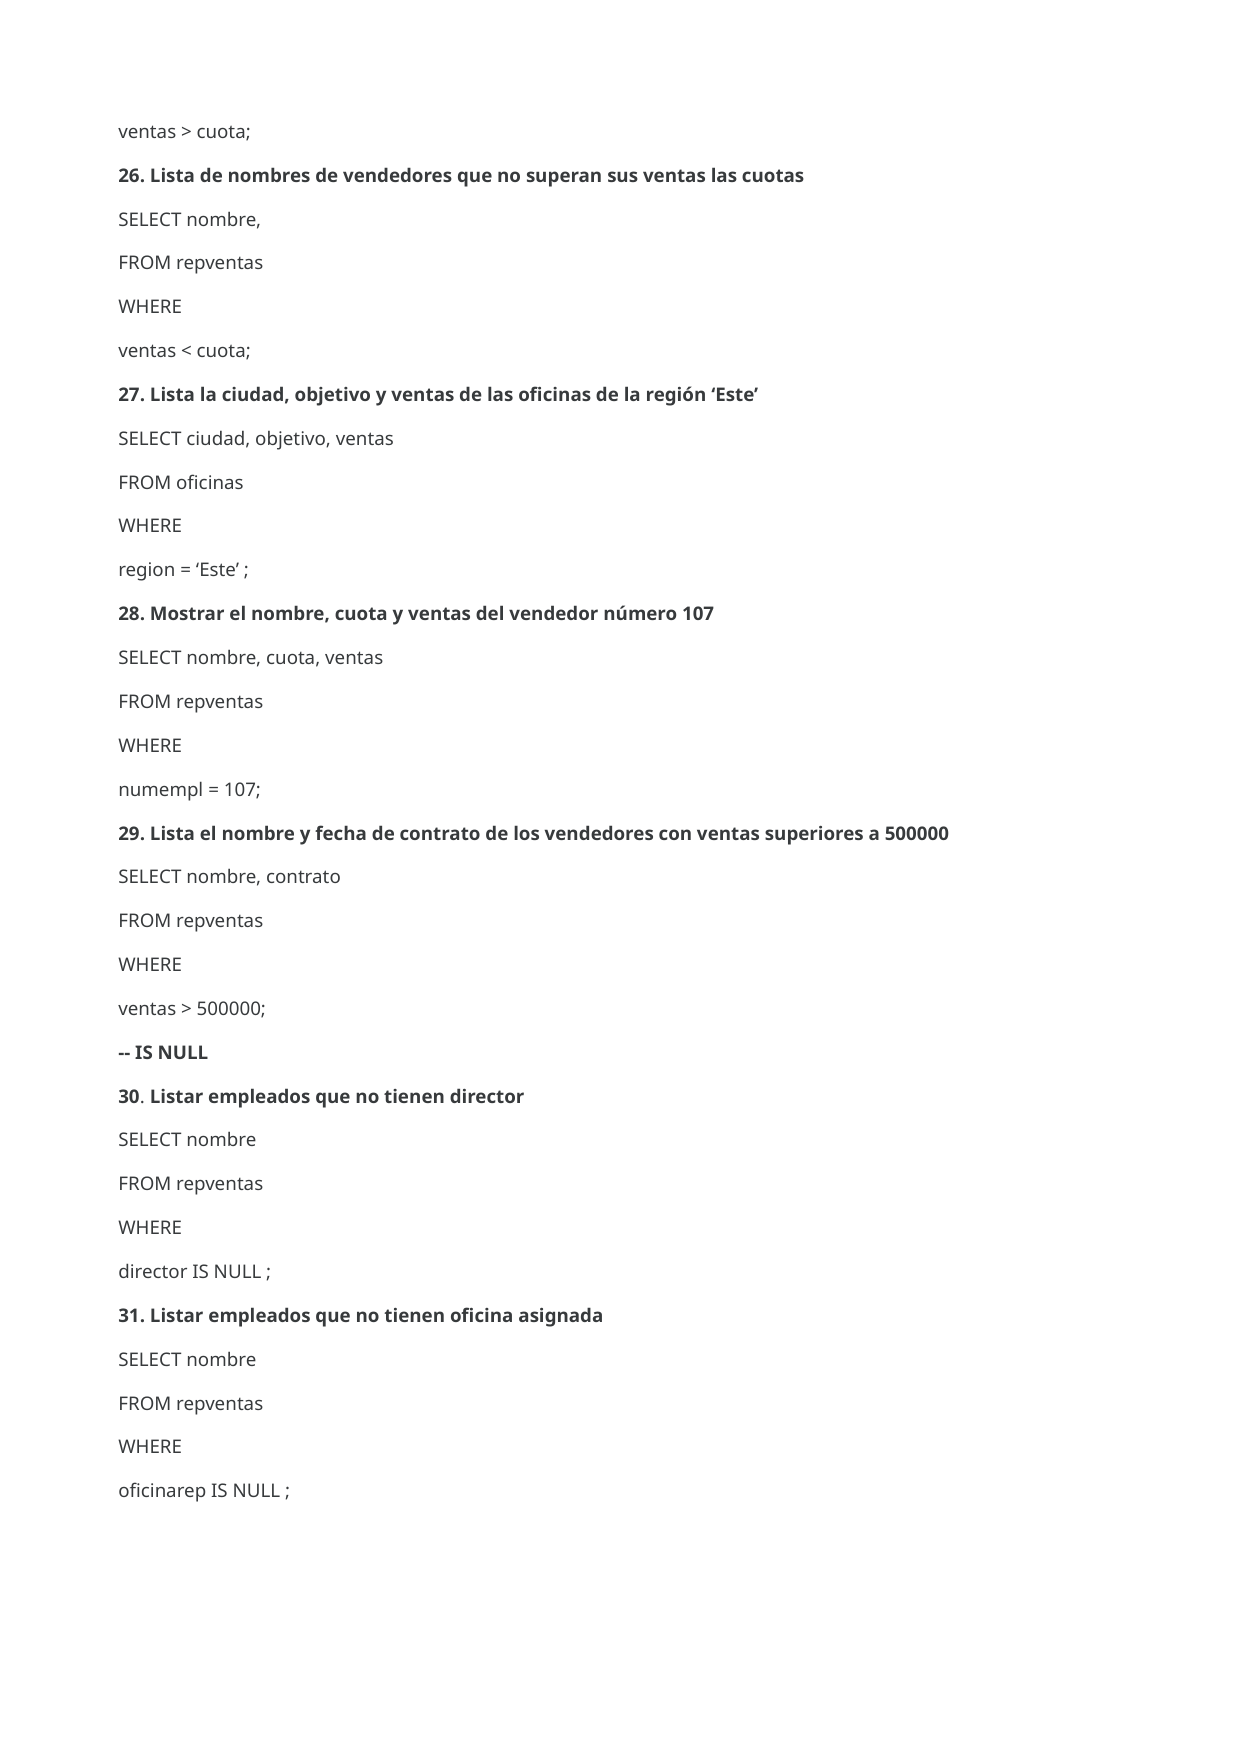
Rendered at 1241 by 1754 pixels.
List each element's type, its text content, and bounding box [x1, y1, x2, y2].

text 29. Lista el nombre y fecha de contrato de los vendedores con ventas superiores a 500000 [118, 820, 1122, 845]
text FROM repventas [118, 1171, 1122, 1196]
text FROM repventas [118, 250, 1122, 275]
text WHERE [118, 732, 1122, 758]
text FROM repventas [118, 1390, 1122, 1415]
text 30. Listar empleados que no tienen director [118, 1083, 1122, 1108]
text oficinarep IS NULL ; [118, 1478, 1122, 1503]
text SELECT nombre [118, 1127, 1122, 1152]
text WHERE [118, 951, 1122, 977]
text director IS NULL ; [118, 1258, 1122, 1284]
text SELECT ciudad, objetivo, ventas [118, 425, 1122, 451]
text ventas > cuota; [118, 118, 1122, 144]
text 31. Listar empleados que no tienen oficina asignada [118, 1302, 1122, 1328]
text ventas < cuota; [118, 337, 1122, 363]
text WHERE [118, 293, 1122, 319]
text SELECT nombre, contrato [118, 864, 1122, 889]
text SELECT nombre [118, 1346, 1122, 1372]
text numempl = 107; [118, 776, 1122, 801]
text SELECT nombre, cuota, ventas [118, 644, 1122, 670]
text 27. Lista la ciudad, objetivo y ventas de las oficinas de la región ‘Este’ [118, 381, 1122, 407]
text 26. Lista de nombres de vendedores que no superan sus ventas las cuotas [118, 162, 1122, 187]
text WHERE [118, 1214, 1122, 1240]
text WHERE [118, 513, 1122, 538]
text 28. Mostrar el nombre, cuota y ventas del vendedor número 107 [118, 601, 1122, 626]
text region = ‘Este’ ; [118, 557, 1122, 582]
text WHERE [118, 1434, 1122, 1459]
text SELECT nombre, [118, 206, 1122, 231]
text -- IS NULL [118, 1039, 1122, 1064]
text FROM repventas [118, 907, 1122, 933]
text FROM repventas [118, 688, 1122, 714]
text FROM oficinas [118, 469, 1122, 494]
text ventas > 500000; [118, 995, 1122, 1021]
